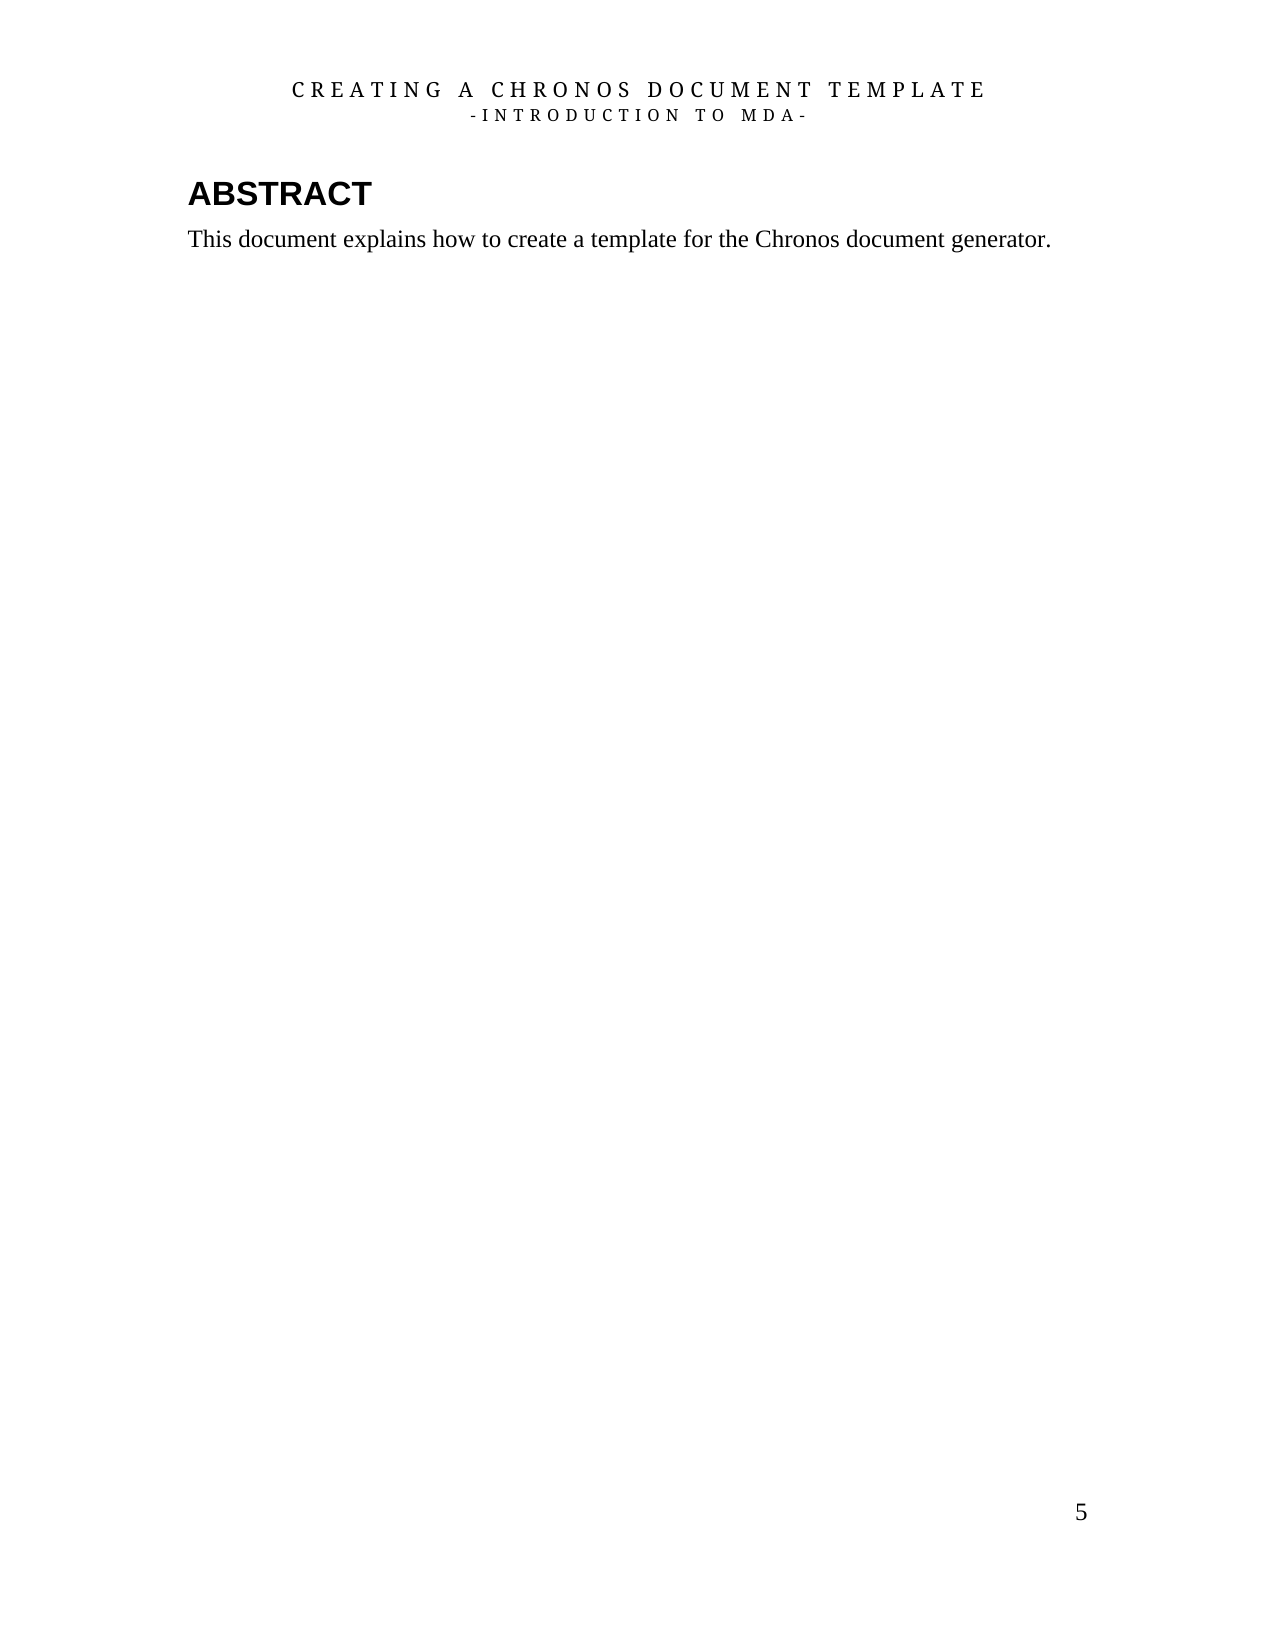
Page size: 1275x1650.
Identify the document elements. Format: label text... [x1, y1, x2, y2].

subtitle ABSTRACT [187, 175, 1087, 212]
text This document explains how to create a template for the Chronos document generator. [187, 225, 1087, 253]
